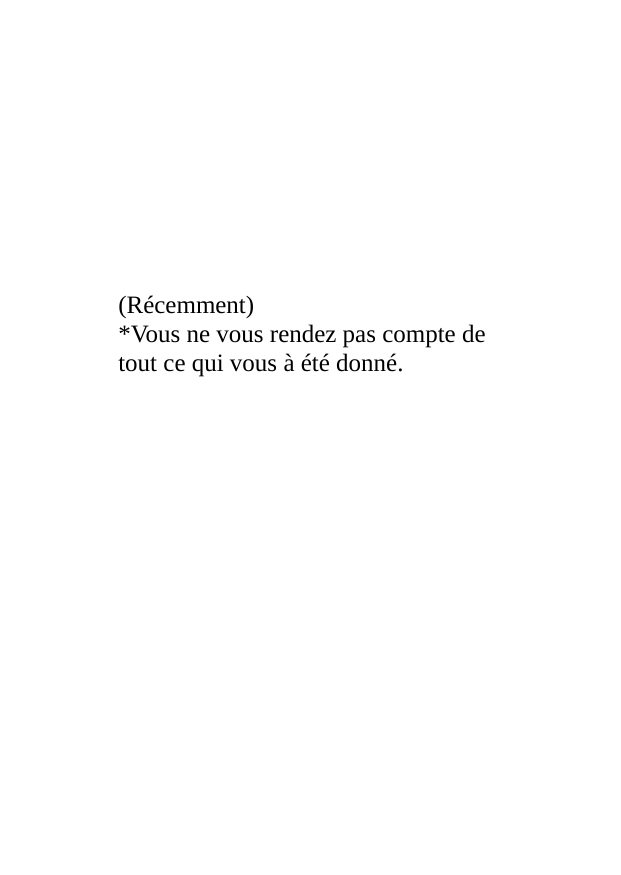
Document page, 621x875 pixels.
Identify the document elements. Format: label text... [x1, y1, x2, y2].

text *Vous ne vous rendez pas compte de tout ce qui vous à été donné. [118, 319, 502, 377]
text (Récemment) [118, 291, 502, 319]
